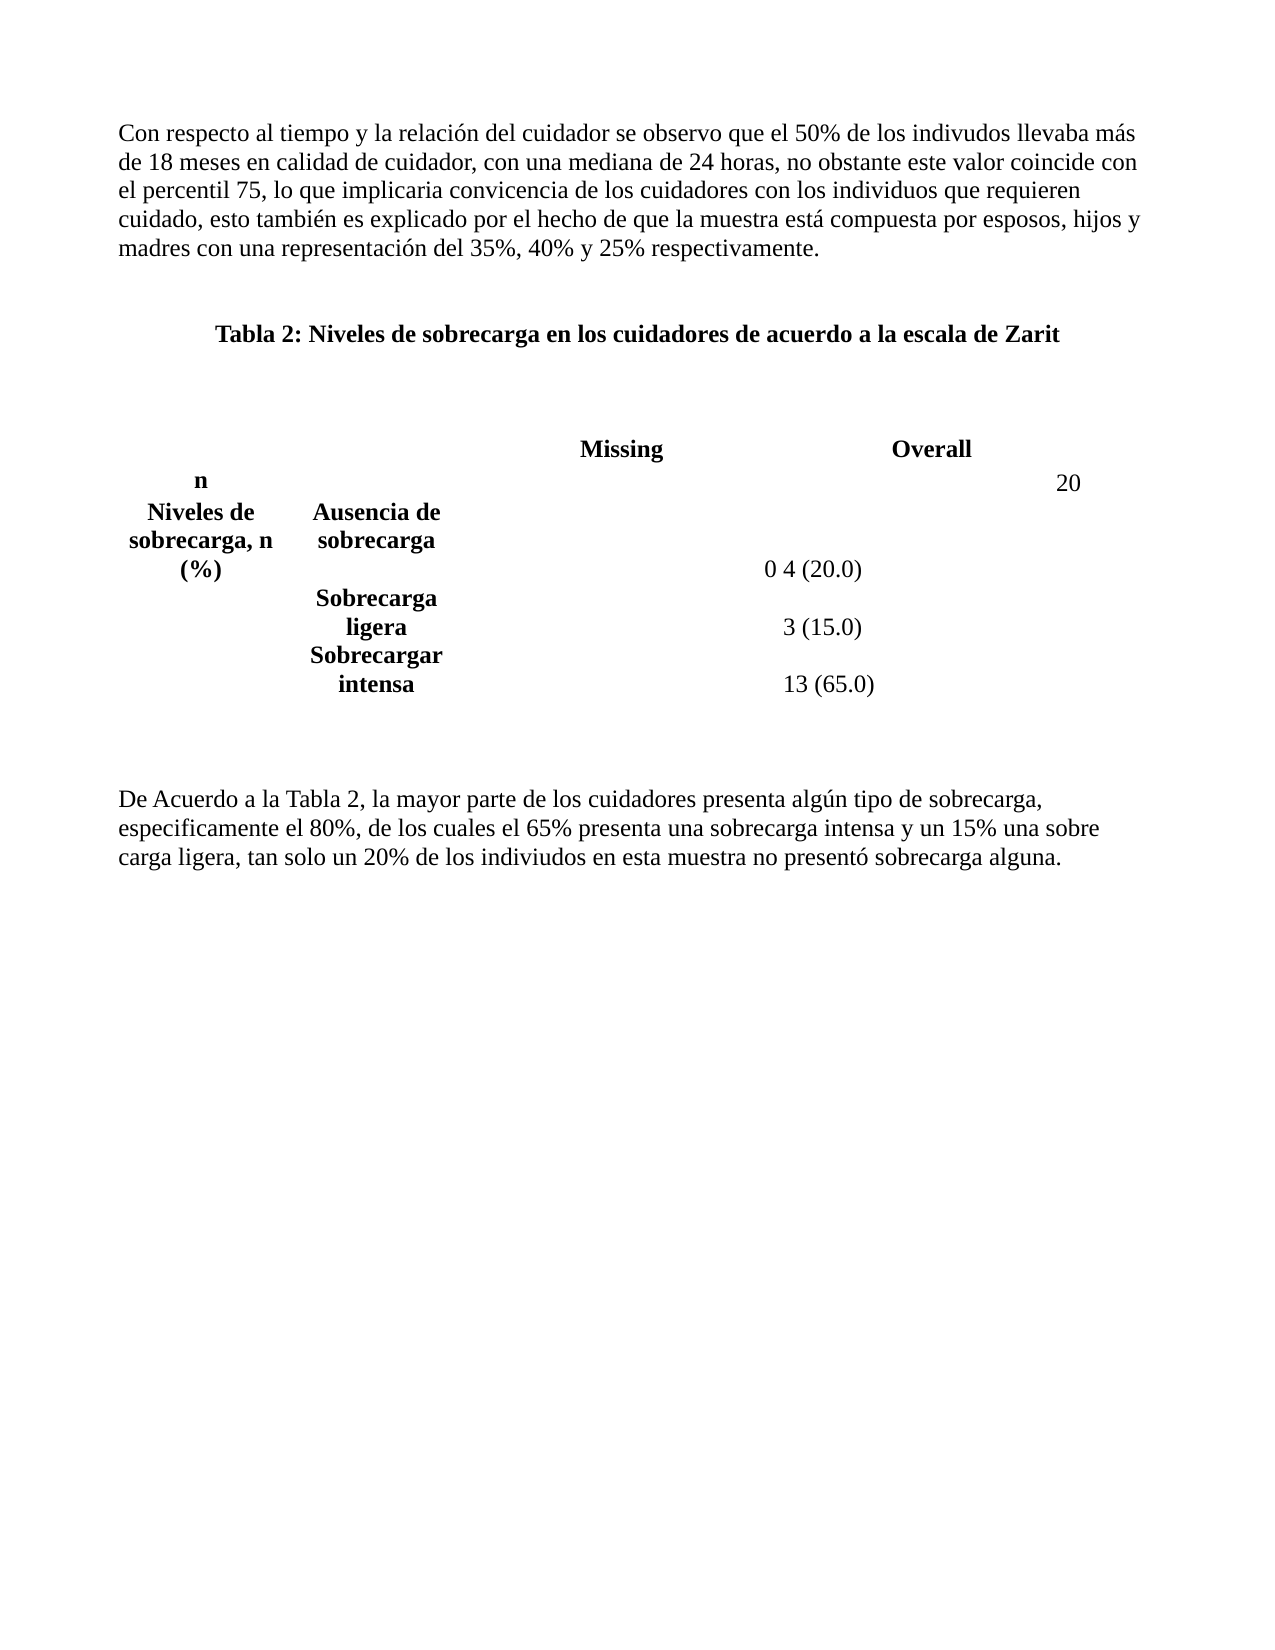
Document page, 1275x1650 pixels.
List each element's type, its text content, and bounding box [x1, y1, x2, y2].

table_header [112, 434, 290, 466]
table_cell 3 (15.0) [780, 583, 1084, 641]
table_cell [463, 641, 780, 698]
table_cell [290, 466, 463, 497]
text Tabla 2: Niveles de sobrecarga en los cuidadores de acuerdo a la escala de Zarit [118, 319, 1157, 348]
table_cell 0 [463, 497, 780, 583]
table_header Overall [780, 434, 1084, 466]
text De Acuerdo a la Tabla 2, la mayor parte de los cuidadores presenta algún tipo de sobrecarga, especificamente el 80%, de los cuales el 65% presenta una sobrecarga intensa y un 15% una sobre carga ligera, tan solo un 20% de los indiviudos en esta muestra no presentó sobrecarga alguna. [118, 784, 1157, 871]
table_cell [112, 641, 290, 698]
table_cell Sobrecargar intensa [290, 641, 463, 698]
table_cell Sobrecarga ligera [290, 583, 463, 641]
table_cell n [112, 466, 290, 497]
table_cell [463, 466, 780, 497]
table_cell 13 (65.0) [780, 641, 1084, 698]
table_header [290, 434, 463, 466]
table_cell [463, 583, 780, 641]
table_cell Ausencia de sobrecarga [290, 497, 463, 583]
table_cell [112, 583, 290, 641]
table_cell 20 [780, 466, 1084, 497]
table_cell 4 (20.0) [780, 497, 1084, 583]
table_header Missing [463, 434, 780, 466]
text Con respecto al tiempo y la relación del cuidador se observo que el 50% de los indivudos llevaba más de 18 meses en calidad de cuidador, con una mediana de 24 horas, no obstante este valor coincide con el percentil 75, lo que implicaria convicencia de los cuidadores con los individuos que requieren cuidado, esto también es explicado por el hecho de que la muestra está compuesta por esposos, hijos y madres con una representación del 35%, 40% y 25% respectivamente. [118, 118, 1157, 262]
table_cell Niveles de sobrecarga, n (%) [112, 497, 290, 583]
